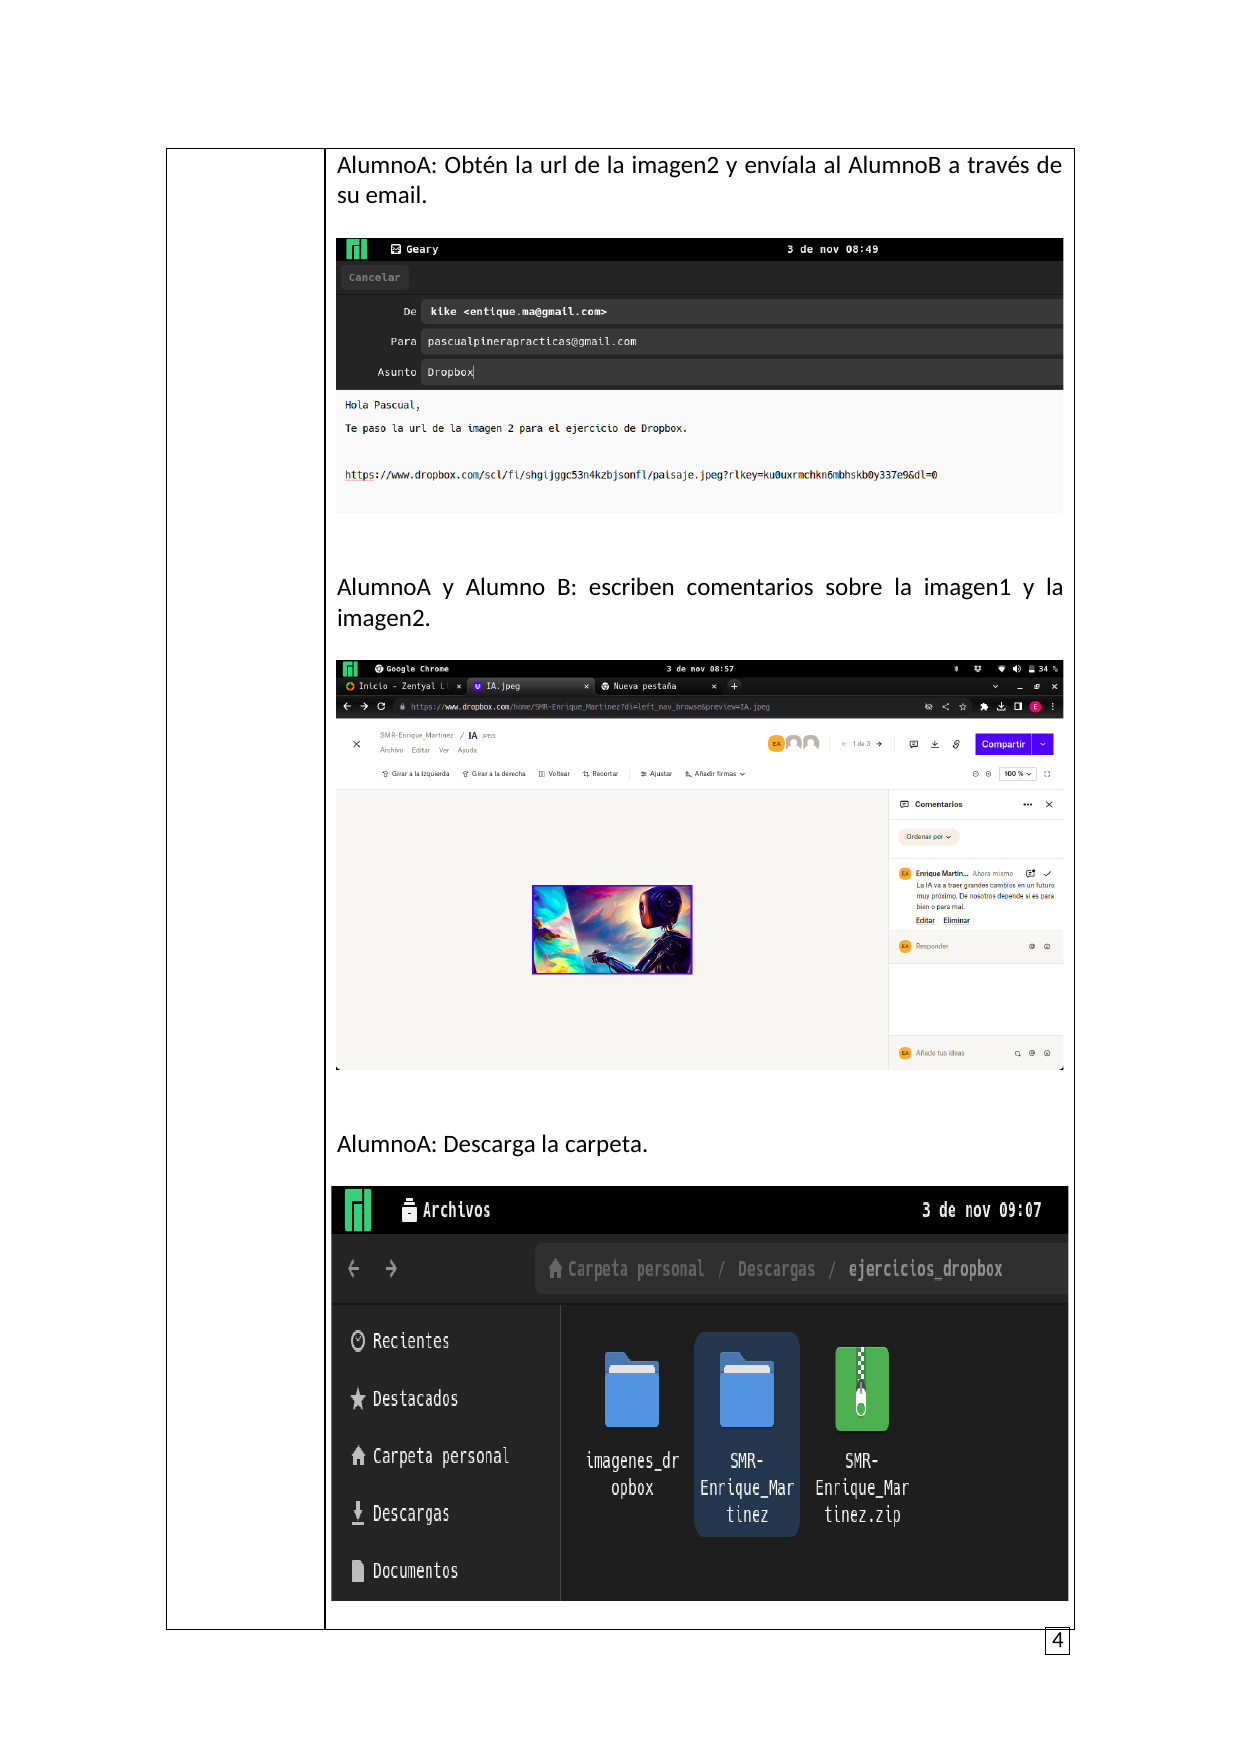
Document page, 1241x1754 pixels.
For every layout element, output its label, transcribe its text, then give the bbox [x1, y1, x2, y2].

picture [336, 660, 1064, 1070]
picture [331, 1186, 1069, 1601]
table_cell AlumnoA: Obtén la url de la imagen2 y envíala al AlumnoB a través de su email. AlumnoA y Alumno B: escriben comentarios sobre la imagen1 y la imagen2. AlumnoA: Descarga la carpeta. [326, 149, 1074, 1629]
table_cell [167, 149, 324, 1629]
picture [336, 238, 1064, 513]
